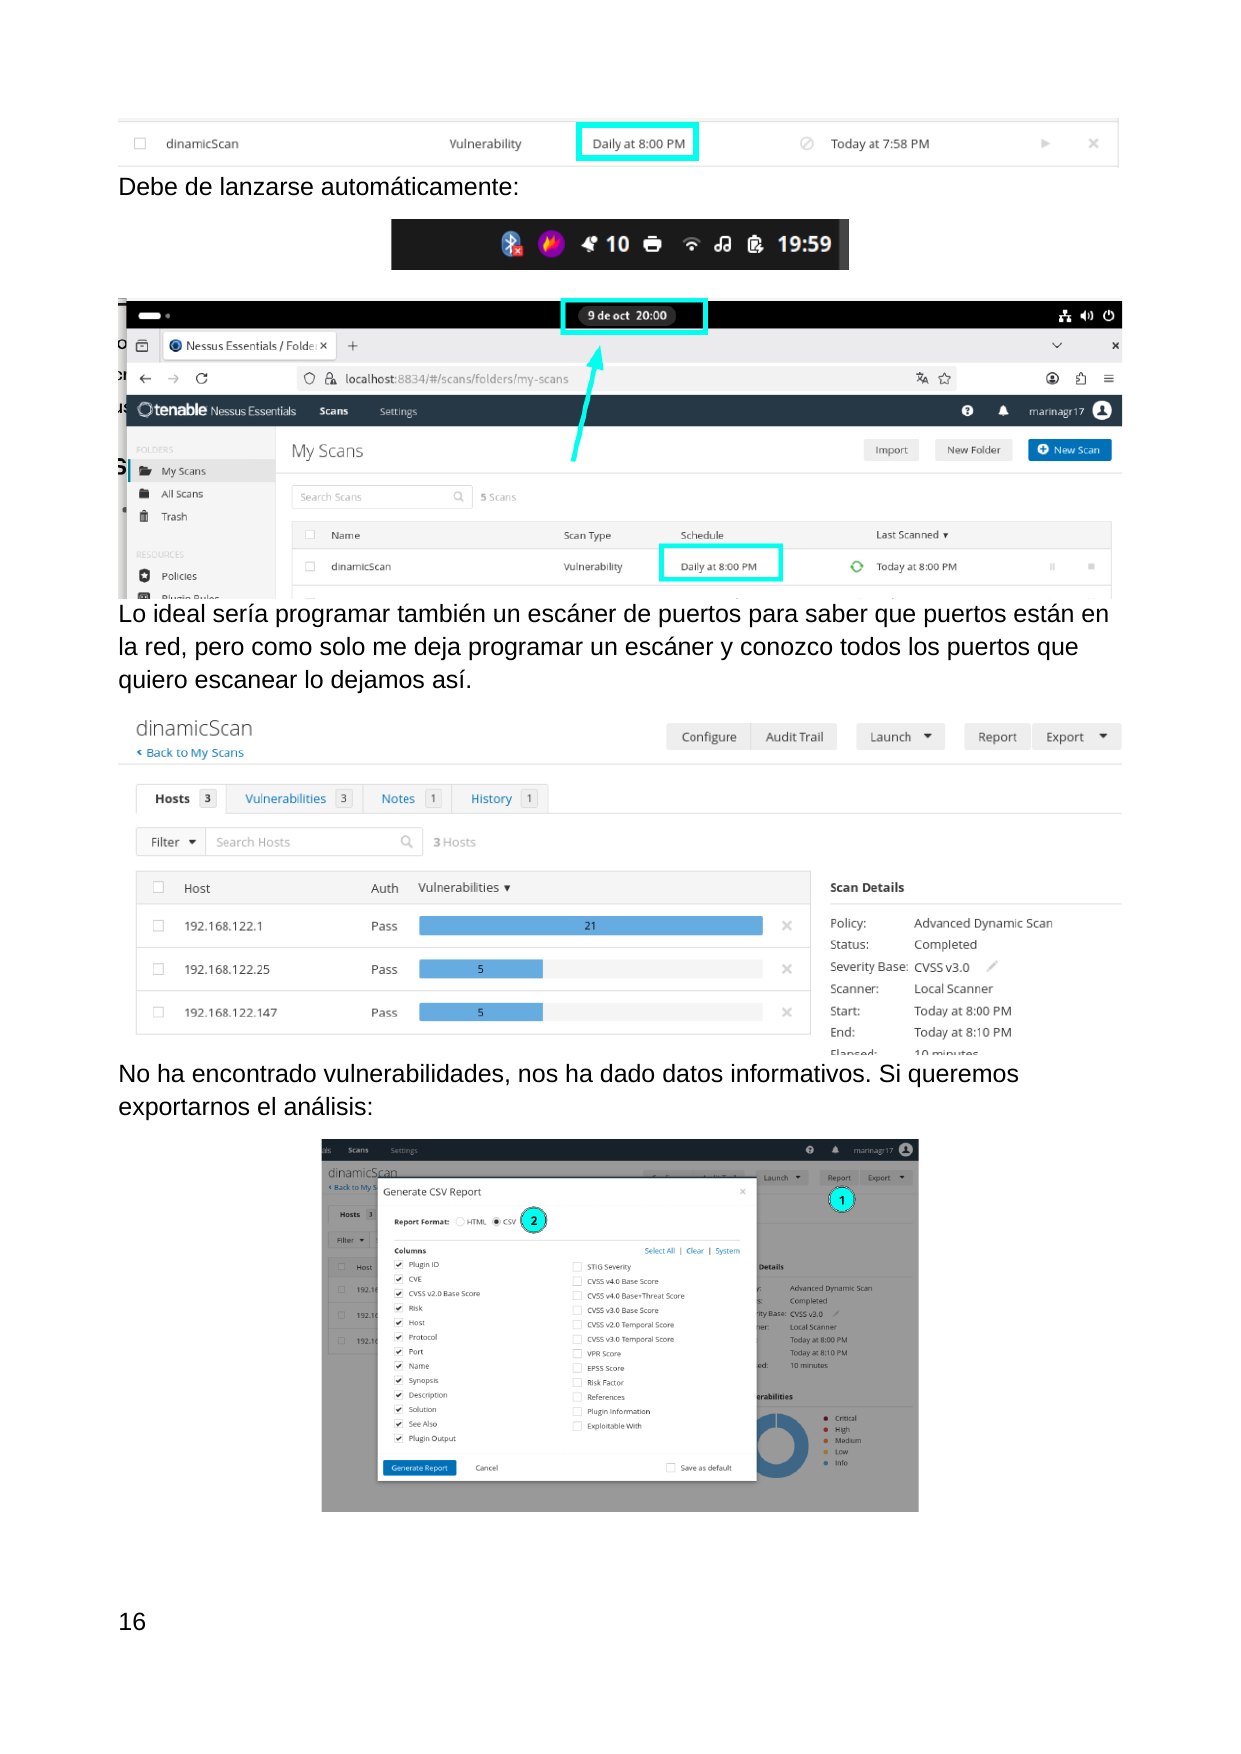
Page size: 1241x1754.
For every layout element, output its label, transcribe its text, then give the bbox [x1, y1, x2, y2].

text Lo ideal sería programar también un escáner de puertos para saber que puertos están en la red, pero como solo me deja programar un escáner y conozco todos los puertos que quiero escanear lo dejamos así. [118, 599, 1122, 693]
picture [391, 219, 849, 270]
picture [118, 298, 1123, 599]
picture [118, 712, 1123, 1055]
picture [321, 1139, 919, 1512]
text Debe de lanzarse automáticamente: [118, 168, 1122, 200]
text No ha encontrado vulnerabilidades, nos ha dado datos informativos. Si queremos exportarnos el análisis: [118, 1055, 1122, 1120]
picture [118, 118, 1123, 168]
text [118, 219, 1122, 298]
